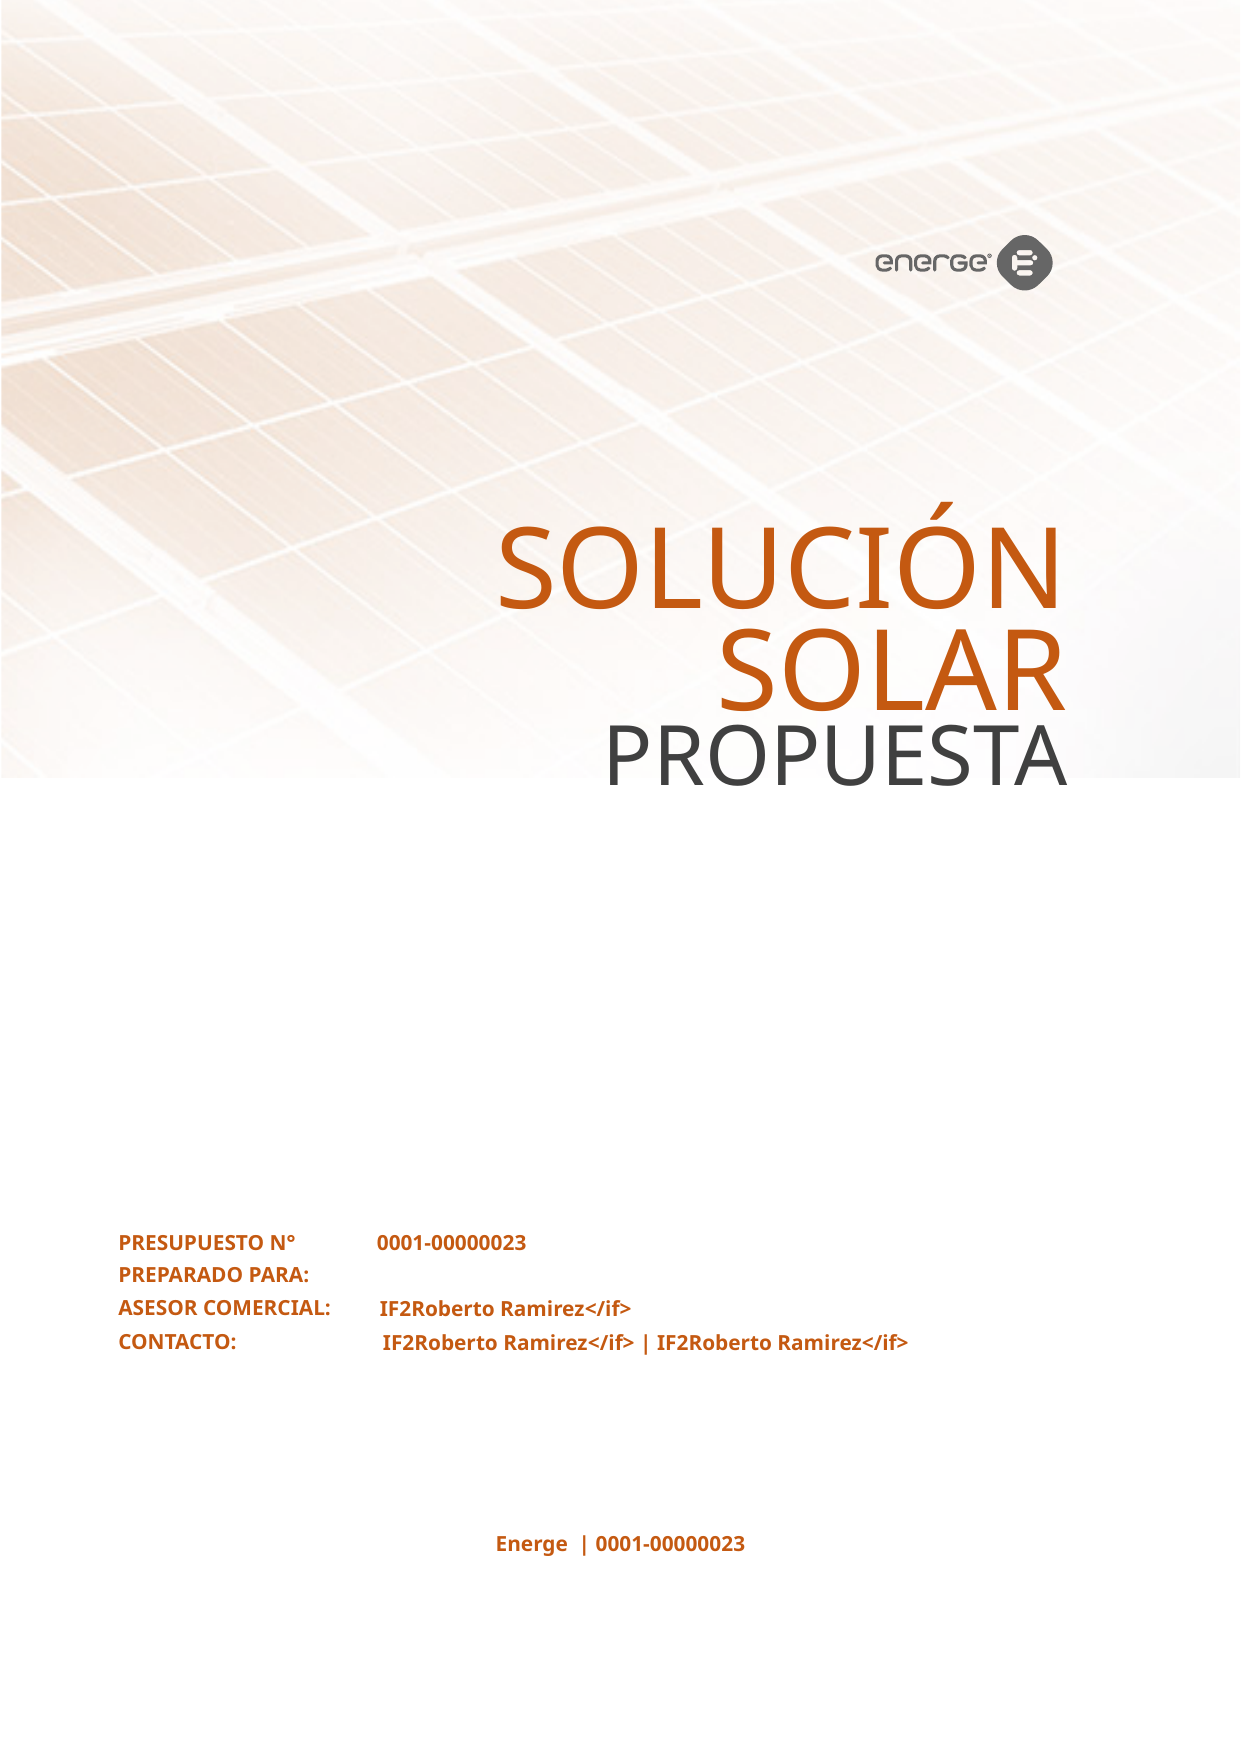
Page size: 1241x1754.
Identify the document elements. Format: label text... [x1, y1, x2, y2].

table_header [1, 0, 1241, 778]
text PRESUPUESTO N° 0001-00000023 [118, 1228, 1122, 1256]
table_header [786, 732, 808, 755]
table_header [718, 731, 757, 778]
text PREPARADO PARA: <o.partner_id.commercial_partner_id.name> [118, 1260, 1122, 1289]
table_header [1031, 733, 1050, 760]
table_header [669, 760, 690, 778]
table_header [669, 732, 691, 754]
table_header [618, 732, 640, 755]
table_header [1024, 767, 1056, 778]
text CONTACTO: IF2Roberto Ramirez</if> | IF2Roberto Ramirez</if> [118, 1327, 1122, 1357]
text Energe | 0001-00000023 [118, 1529, 1122, 1558]
text ASESOR COMERCIAL: IF2Roberto Ramirez</if> [118, 1293, 1122, 1323]
